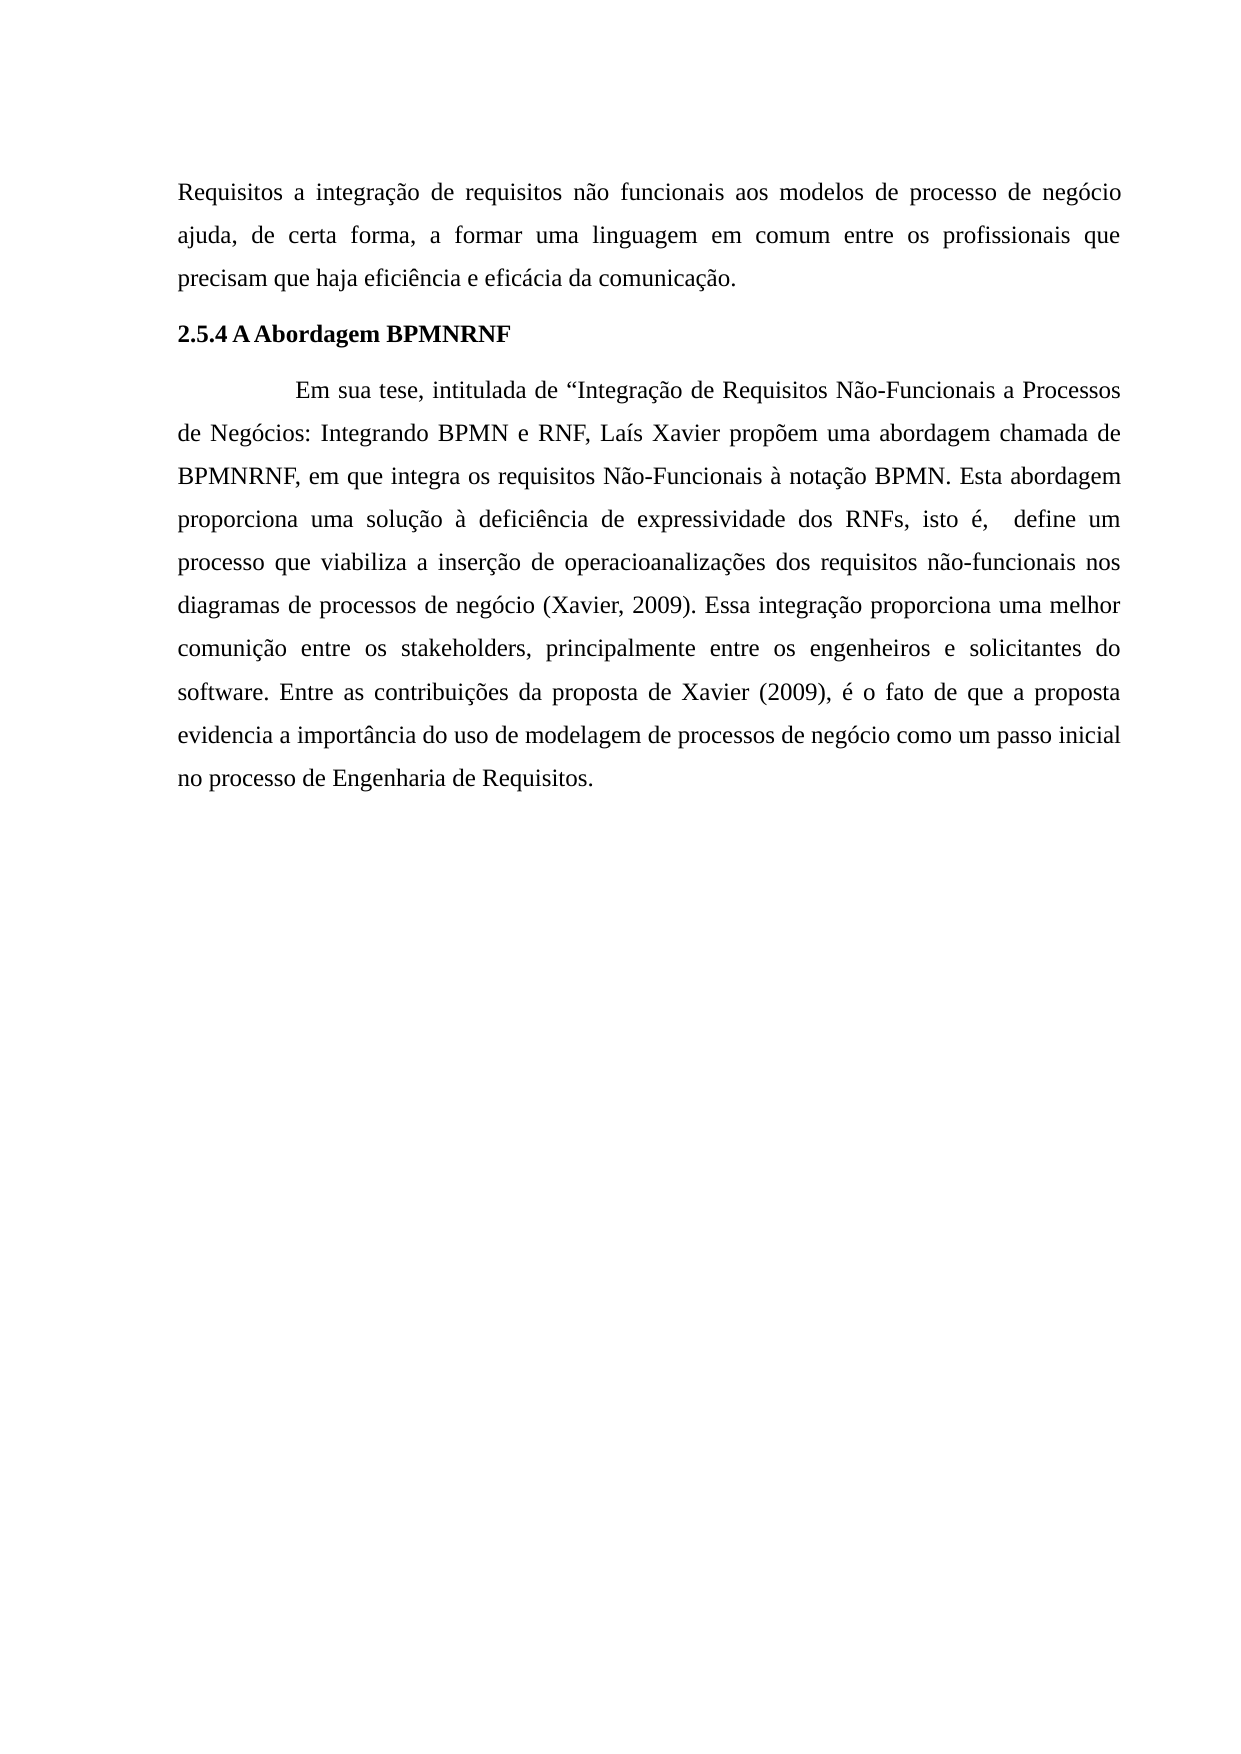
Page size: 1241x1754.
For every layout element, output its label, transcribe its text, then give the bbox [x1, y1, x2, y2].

text Requisitos a integração de requisitos não funcionais aos modelos de processo de negócio ajuda, de certa forma, a formar uma linguagem em comum entre os profissionais que precisam que haja eficiência e eficácia da comunicação. [177, 177, 1122, 292]
text 2.5.4 A Abordagem BPMNRNF [177, 319, 1122, 348]
text Em sua tese, intitulada de “Integração de Requisitos Não-Funcionais a Processos de Negócios: Integrando BPMN e RNF, Laís Xavier propõem uma abordagem chamada de BPMNRNF, em que integra os requisitos Não-Funcionais à notação BPMN. Esta abordagem proporciona uma solução à deficiência de expressividade dos RNFs, isto é, define um processo que viabiliza a inserção de operacioanalizações dos requisitos não-funcionais nos diagramas de processos de negócio (Xavier, 2009). Essa integração proporciona uma melhor comunição entre os stakeholders, principalmente entre os engenheiros e solicitantes do software. Entre as contribuições da proposta de Xavier (2009), é o fato de que a proposta evidencia a importância do uso de modelagem de processos de negócio como um passo inicial no processo de Engenharia de Requisitos. [177, 375, 1122, 792]
